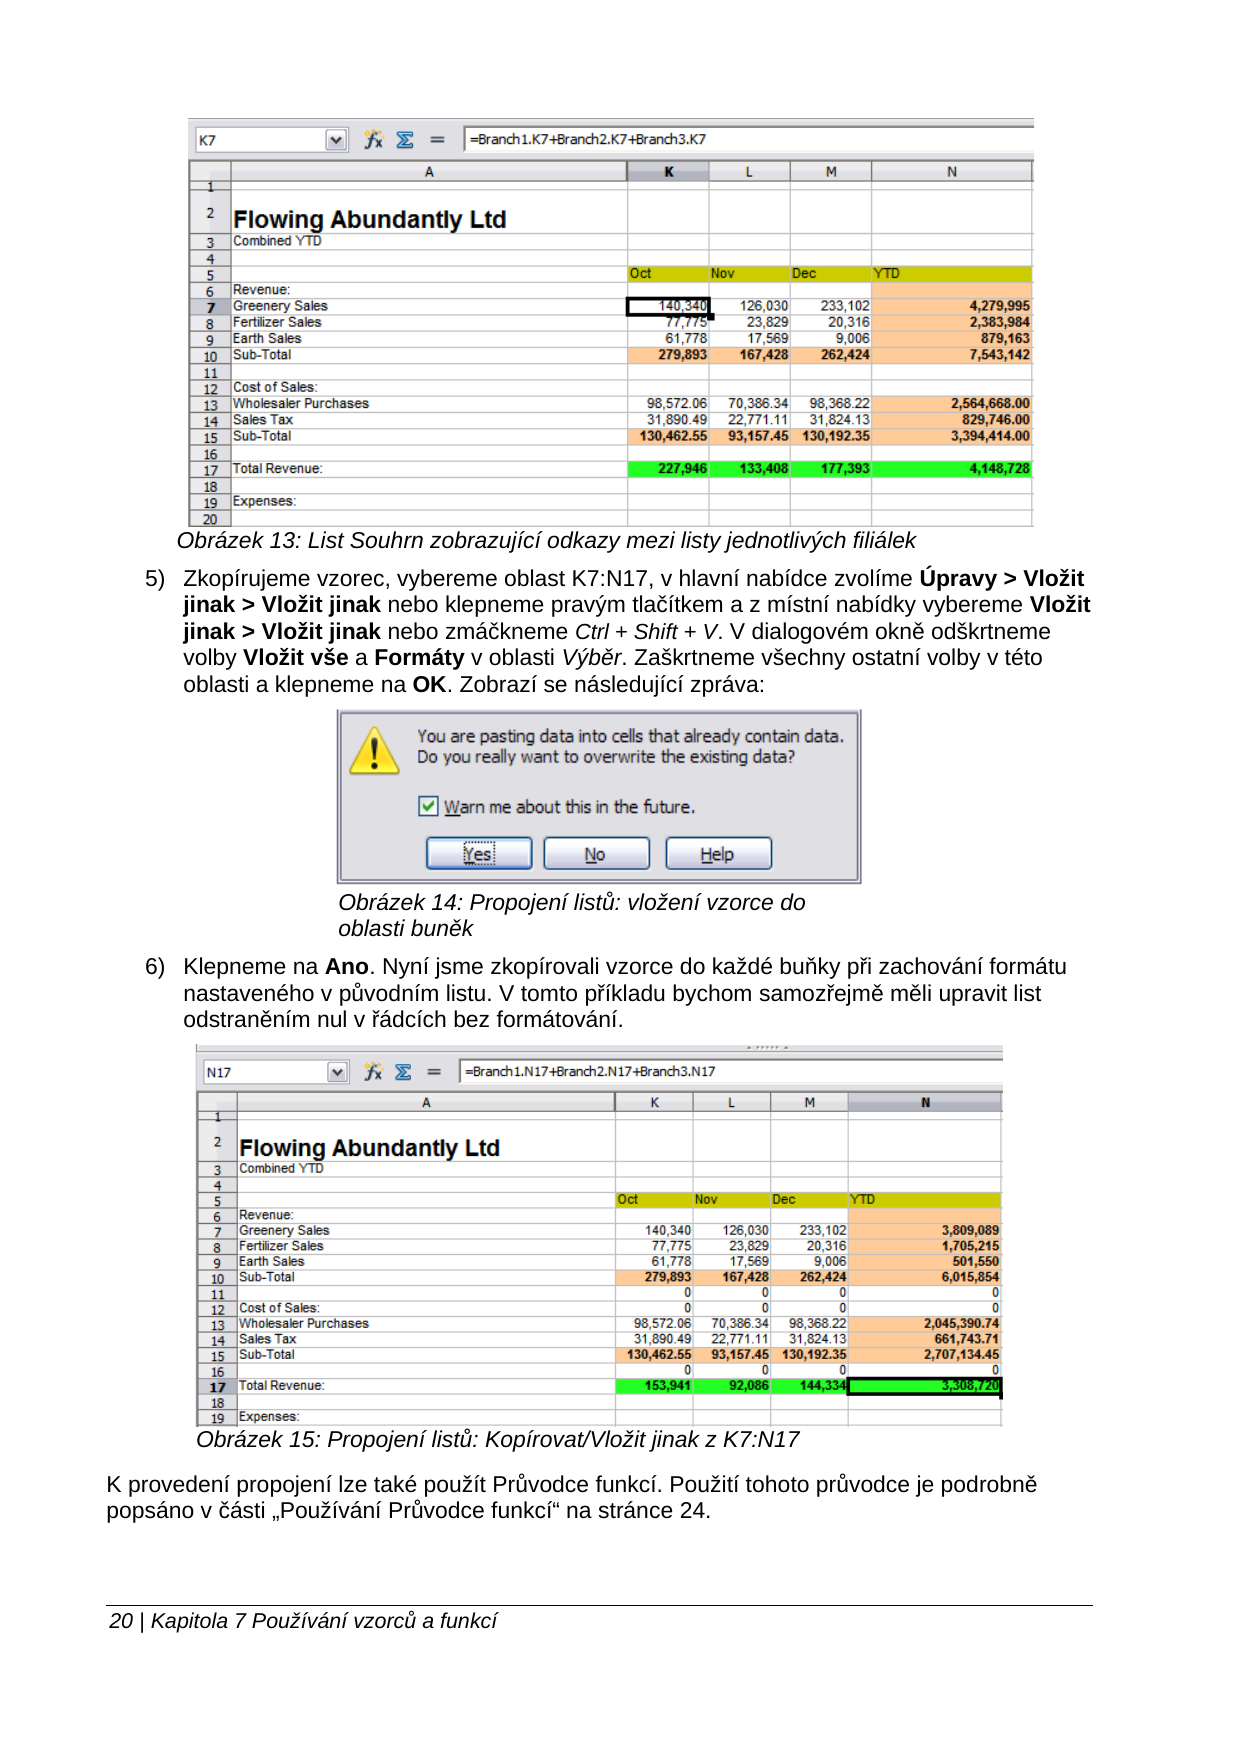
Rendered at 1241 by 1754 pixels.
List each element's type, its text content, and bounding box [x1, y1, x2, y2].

text Obrázek 13: List Souhrn zobrazující odkazy mezi listy jednotlivých filiálek [176, 118, 1022, 553]
text K provedení propojení lze také použít Průvodce funkcí. Použití tohoto průvodce je podrobně popsáno v části „Používání Průvodce funkcí“ na stránce 23. [106, 1471, 1093, 1523]
picture [195, 1044, 1003, 1427]
list Klepneme na Ano. Nyní jsme zkopírovali vzorce do každé buňky při zachování formátu nastaveného v původním listu. V tomto příkladu bychom samozřejmě měli upravit list odstraněním nul v řádcích bez formátování. [165, 953, 1093, 1032]
text Obrázek 14: Propojení listů: vložení vzorce do oblasti buněk [338, 889, 861, 941]
picture [188, 118, 1035, 527]
picture [334, 708, 865, 889]
text Obrázek 15: Propojení listů: Kopírovat/Vložit jinak z K7:N17 [196, 1427, 1003, 1453]
list Zkopírujeme vzorec, vybereme oblast K7:N17, v hlavní nabídce zvolíme Úpravy > Vložit jinak > Vložit jinak nebo klepneme pravým tlačítkem a z místní nabídky vybereme Vložit jinak > Vložit jinak nebo zmáčkneme Ctrl + Shift + V. V dialogovém okně odškrtneme volby Vložit vše a Formáty v oblasti Výběr. Zaškrtneme všechny ostatní volby v této oblasti a klepneme na OK. Zobrazí se následující zpráva: [165, 565, 1093, 697]
